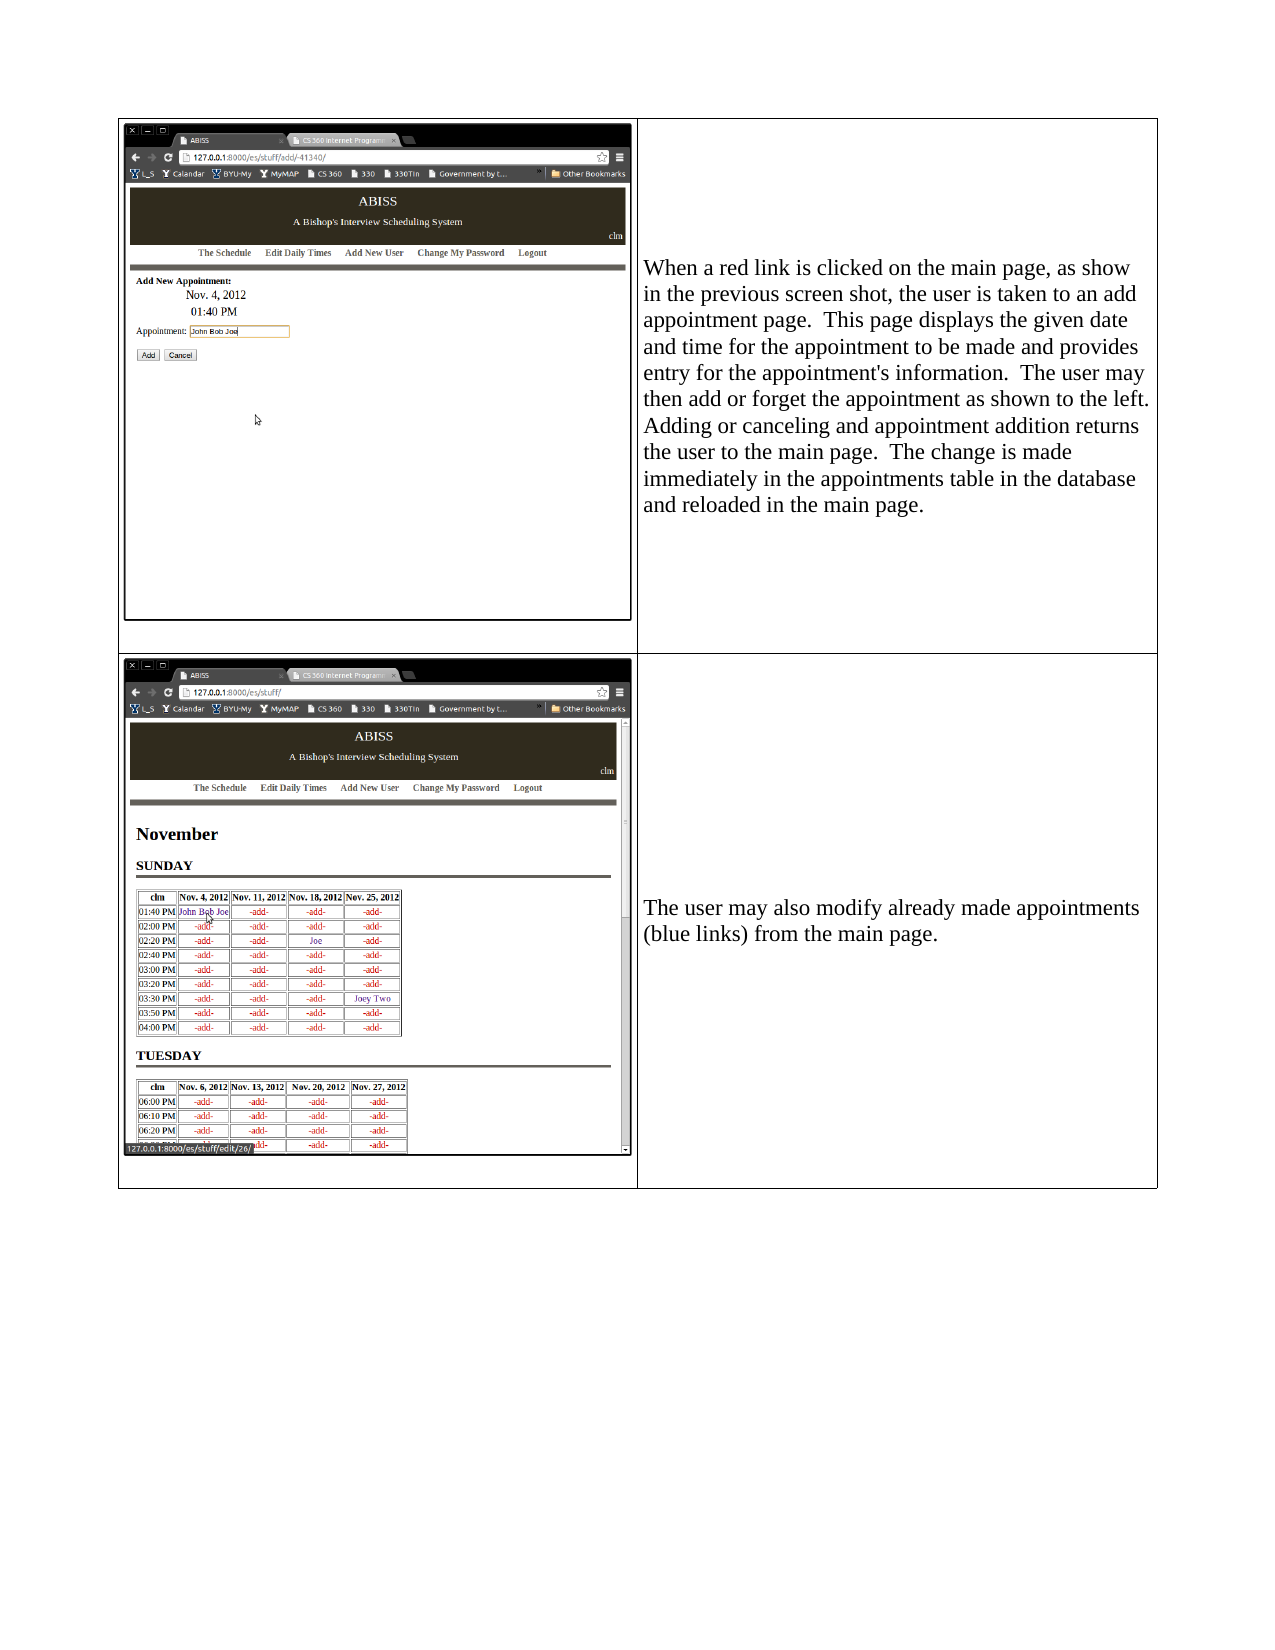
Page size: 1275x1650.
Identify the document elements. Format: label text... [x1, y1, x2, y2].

picture [123, 123, 632, 621]
picture [123, 658, 632, 1156]
table_cell [119, 119, 637, 653]
table_cell The user may also modify already made appointments (blue links) from the main page. [638, 654, 1157, 1188]
table_cell [119, 654, 637, 1188]
table_cell When a red link is clicked on the main page, as show in the previous screen shot, the user is taken to an add appointment page. This page displays the given date and time for the appointment to be made and provides entry for the appointment's information. The user may then add or forget the appointment as shown to the left. Adding or canceling and appointment addition returns the user to the main page. The change is made immediately in the appointments table in the database and reloaded in the main page. [638, 119, 1157, 653]
